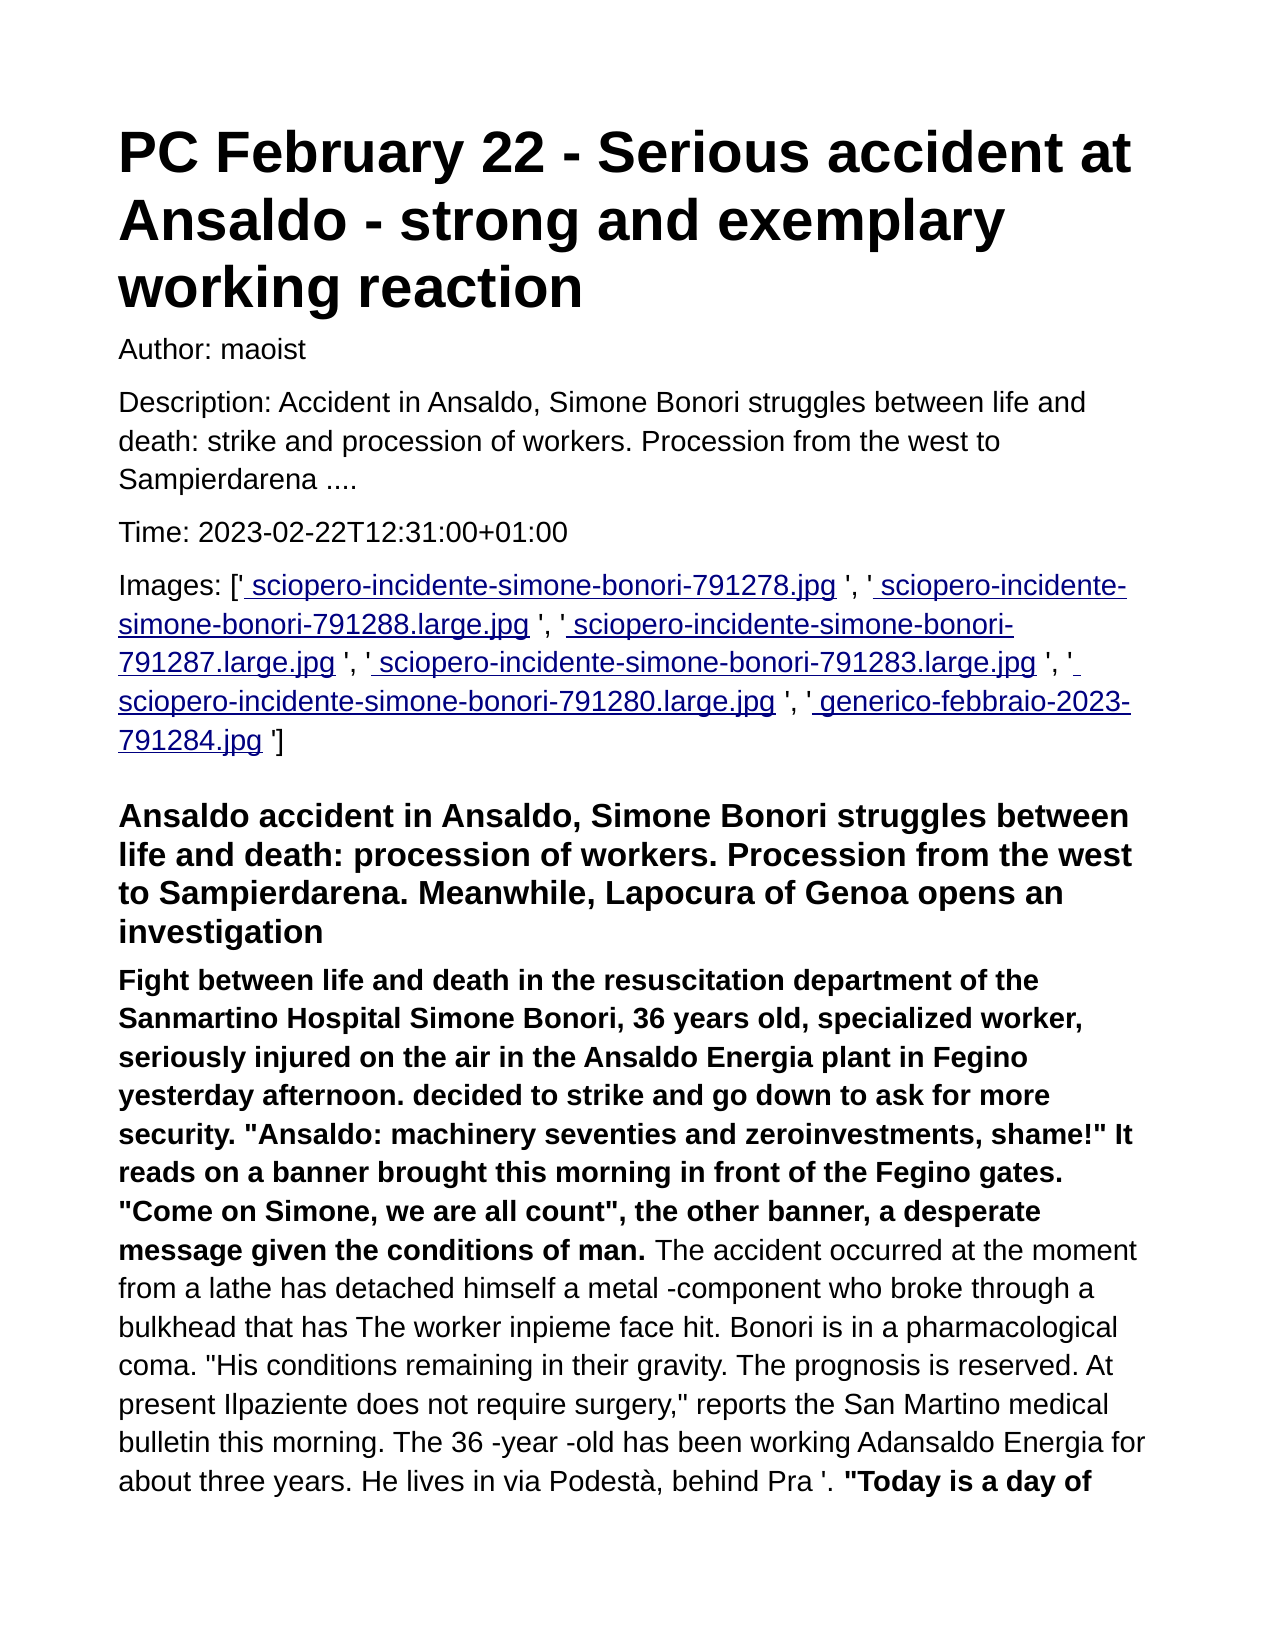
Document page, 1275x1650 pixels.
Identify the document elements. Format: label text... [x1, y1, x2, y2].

subtitle Ansaldo accident in Ansaldo, Simone Bonori struggles between life and death: procession of workers. Procession from the west to Sampierdarena. Meanwhile, Lapocura of Genoa opens an investigation [118, 796, 1157, 950]
text Time: 2023-02-22T12:31:00+01:00 [118, 515, 1157, 549]
subtitle PC February 22 - Serious accident at Ansaldo - strong and exemplary working reaction [118, 118, 1157, 319]
text Fight between life and death in the resuscitation department of the Sanmartino Hospital Simone Bonori, 36 years old, specialized worker, seriously injured on the air in the Ansaldo Energia plant in Fegino yesterday afternoon. decided to strike and go down to ask for more security. "Ansaldo: machinery seventies and zeroinvestments, shame!" It reads on a banner brought this morning in front of the Fegino gates. "Come on Simone, we are all count", the other banner, a desperate message given the conditions of man. The accident occurred at the moment from a lathe has detached himself a metal -component who broke through a bulkhead that has The worker inpieme face hit. Bonori is in a pharmacological coma. "His conditions remaining in their gravity. The prognosis is reserved. At present Ilpaziente does not require surgery," reports the San Martino medical bulletin this morning. The 36 -year -old has been working Adansaldo Energia for about three years. He lives in via Podestà, behind Pra '. "Today is a day of [118, 963, 1157, 1497]
text Author: maoist [118, 332, 1157, 365]
text Description: Accident in Ansaldo, Simone Bonori struggles between life and death: strike and procession of workers. Procession from the west to Sampierdarena .... [118, 385, 1157, 496]
text Images: [' sciopero-incidente-simone-bonori-791278.jpg ', ' sciopero-incidente-simone-bonori-791288.large.jpg ', ' sciopero-incidente-simone-bonori-791287.large.jpg ', ' sciopero-incidente-simone-bonori-791283.large.jpg ', ' sciopero-incidente-simone-bonori-791280.large.jpg ', ' generico-febbraio-2023-791284.jpg '] [118, 568, 1157, 756]
